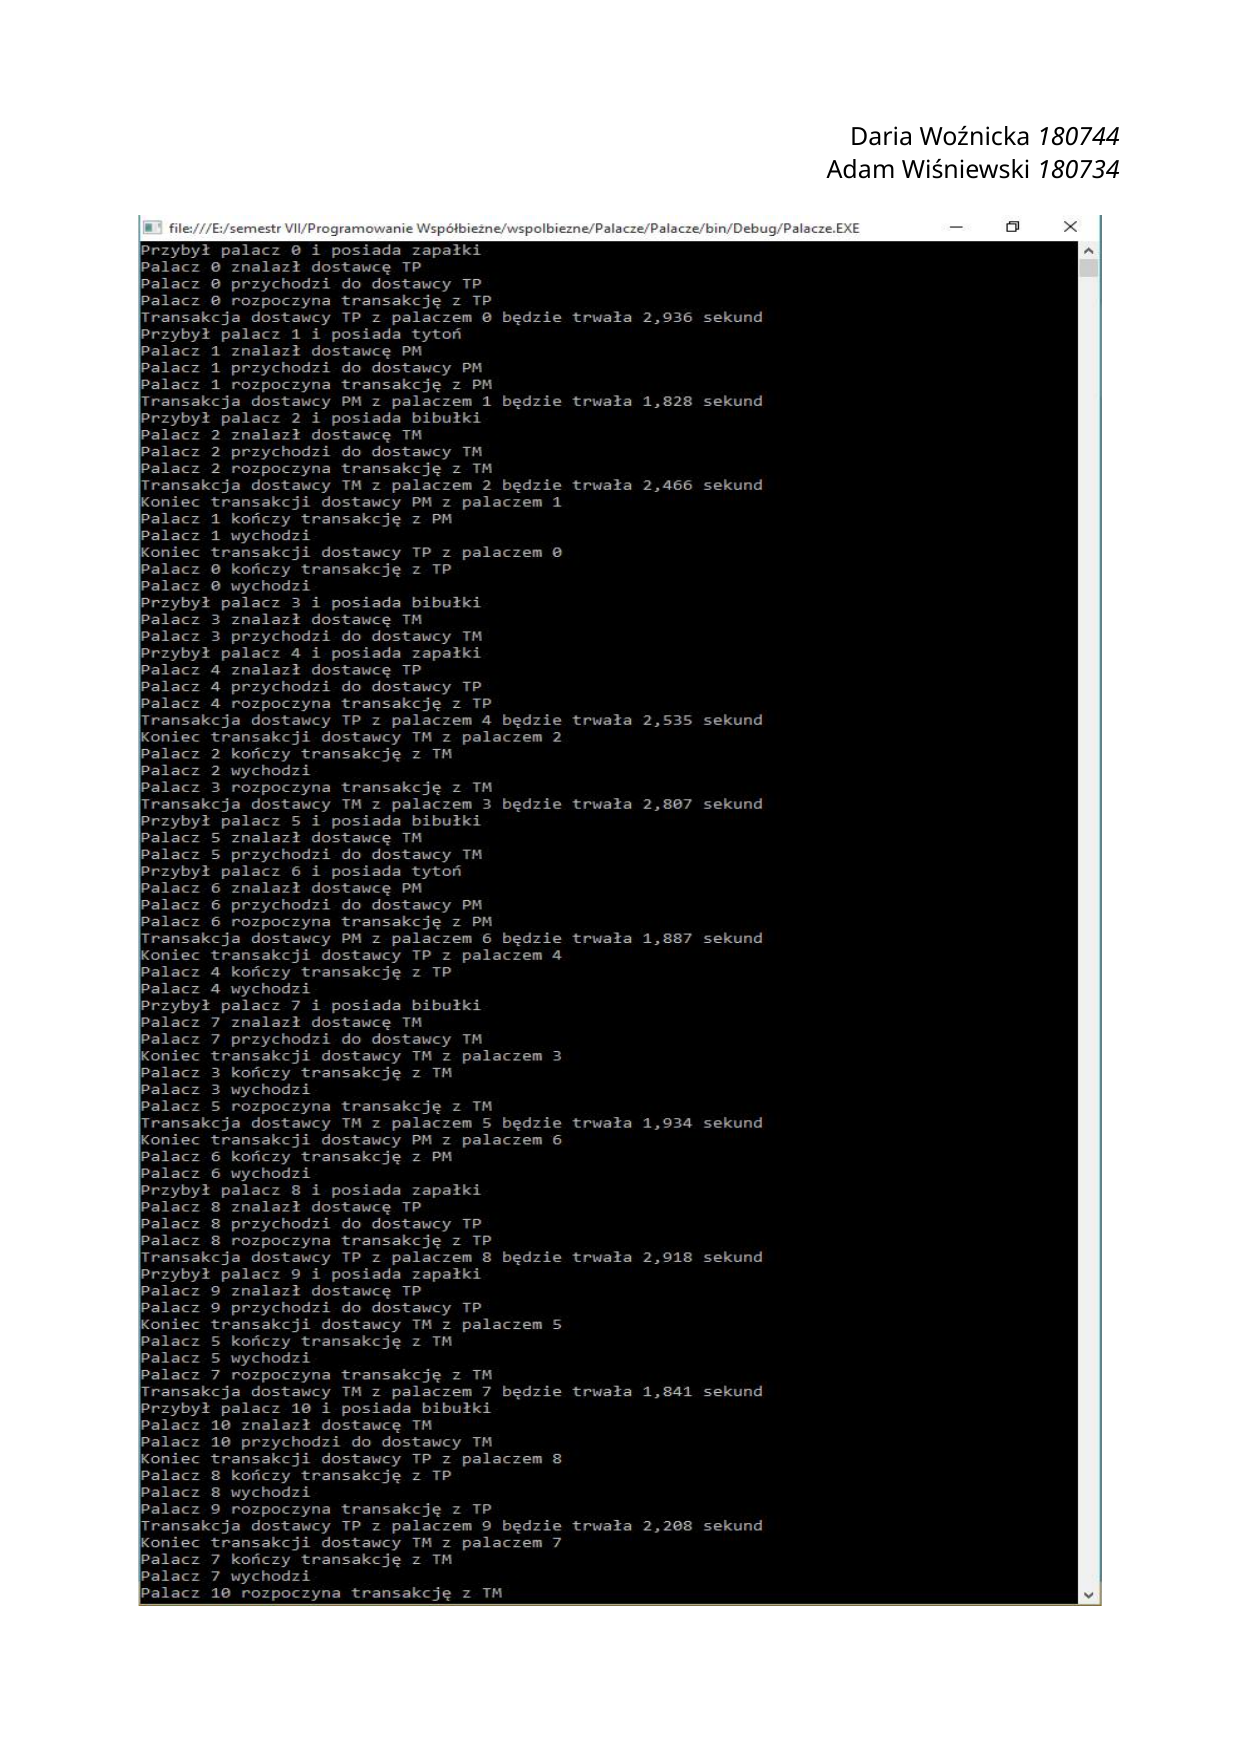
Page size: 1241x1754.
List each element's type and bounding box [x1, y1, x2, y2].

picture [138, 215, 1102, 1606]
